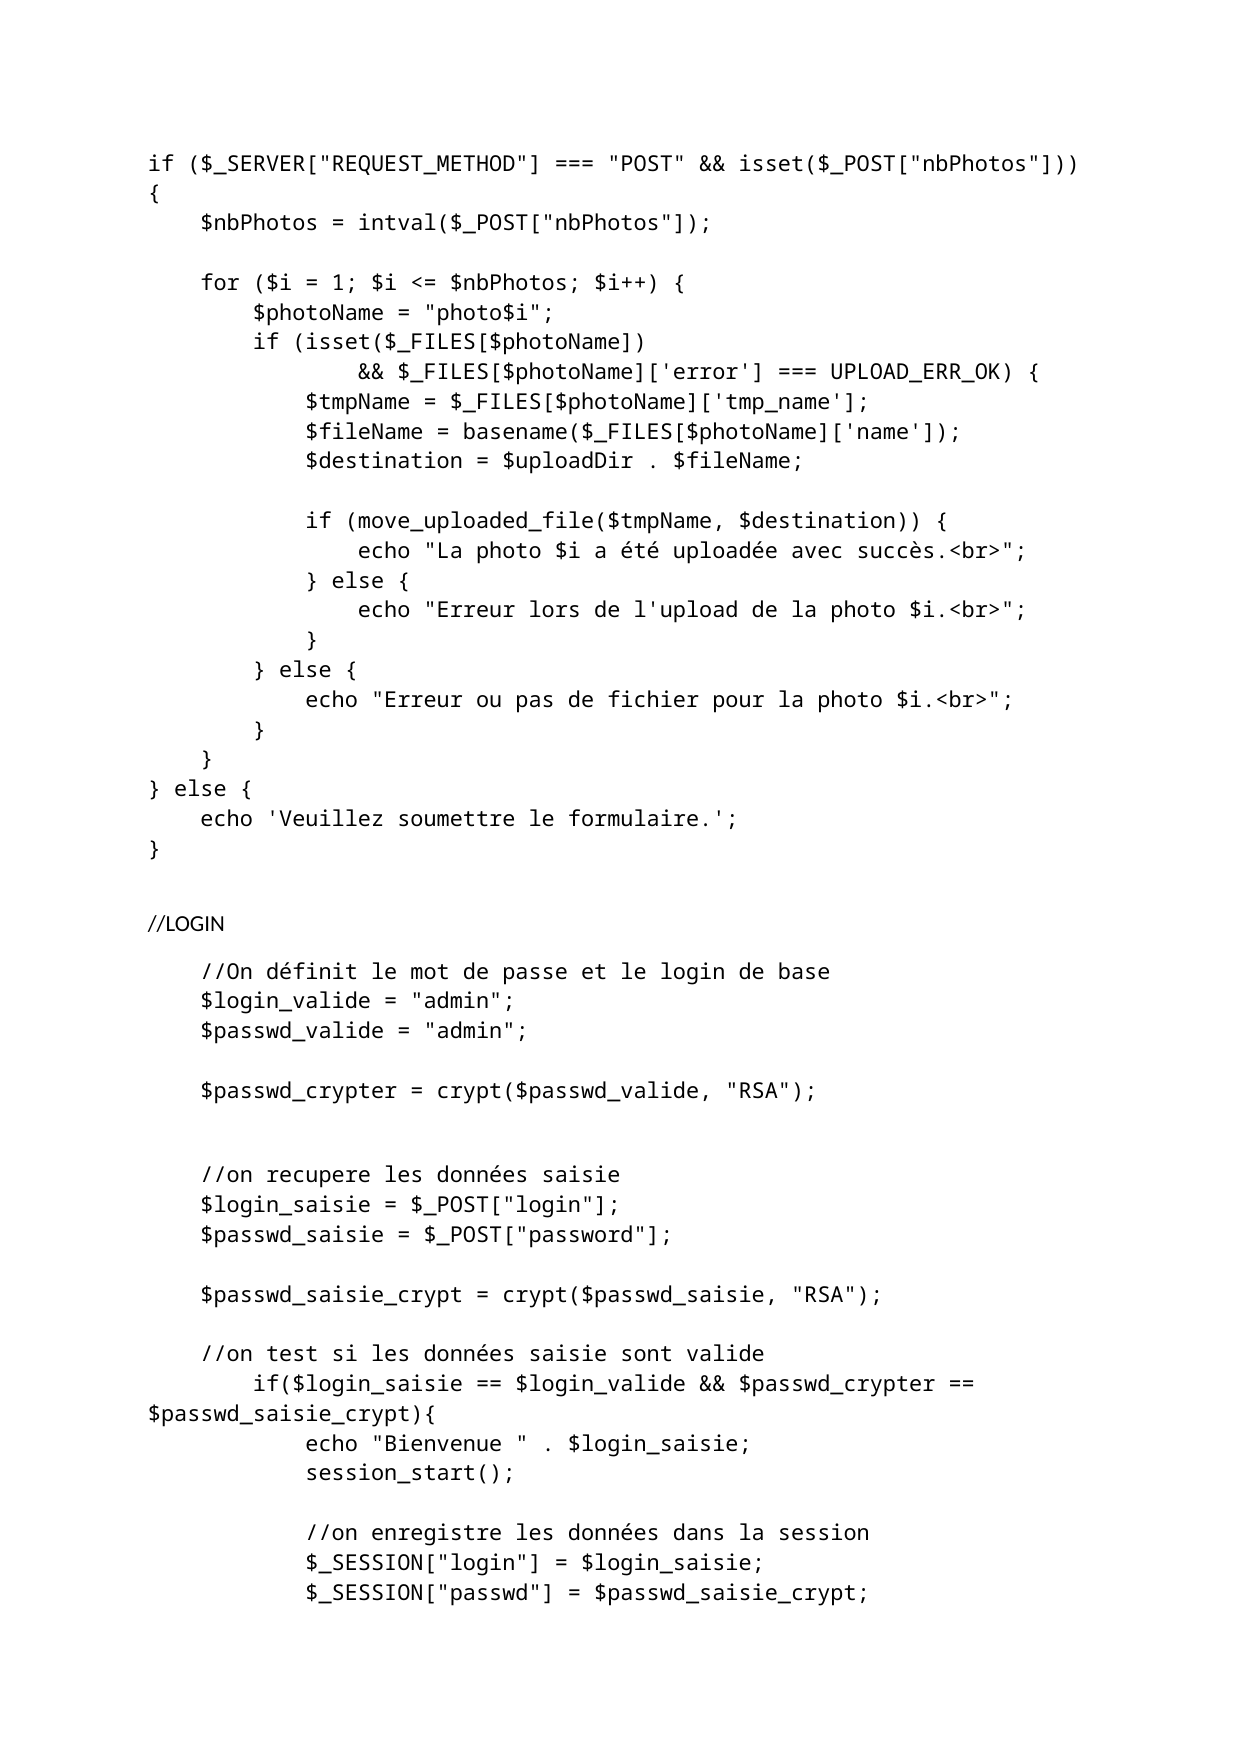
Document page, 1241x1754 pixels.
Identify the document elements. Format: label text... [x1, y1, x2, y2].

text session_start(); [148, 1457, 1093, 1487]
text if (isset($_FILES[$photoName]) [148, 326, 1093, 356]
text $tmpName = $_FILES[$photoName]['tmp_name']; [148, 386, 1093, 416]
text if($login_saisie == $login_valide && $passwd_crypter == $passwd_saisie_crypt){ [148, 1368, 1093, 1428]
text echo "La photo $i a été uploadée avec succès.<br>"; [148, 535, 1093, 565]
text } else { [148, 773, 1093, 803]
text $login_valide = "admin"; [148, 986, 1093, 1015]
text $_SESSION["login"] = $login_saisie; [148, 1547, 1093, 1577]
text //On définit le mot de passe et le login de base [148, 956, 1093, 986]
text && $_FILES[$photoName]['error'] === UPLOAD_ERR_OK) { [148, 356, 1093, 386]
text } [148, 743, 1093, 773]
text $passwd_valide = "admin"; [148, 1015, 1093, 1045]
text echo "Bienvenue " . $login_saisie; [148, 1428, 1093, 1457]
text $passwd_saisie_crypt = crypt($passwd_saisie, "RSA"); [148, 1279, 1093, 1308]
text } [148, 833, 1093, 863]
text //on recupere les données saisie [148, 1159, 1093, 1189]
text //on enregistre les données dans la session [148, 1517, 1093, 1547]
text $passwd_saisie = $_POST["password"]; [148, 1219, 1093, 1249]
text $login_saisie = $_POST["login"]; [148, 1189, 1093, 1219]
text $passwd_crypter = crypt($passwd_valide, "RSA"); [148, 1075, 1093, 1105]
text } [148, 624, 1093, 654]
text echo 'Veuillez soumettre le formulaire.'; [148, 803, 1093, 833]
text echo "Erreur ou pas de fichier pour la photo $i.<br>"; [148, 684, 1093, 714]
text if (move_uploaded_file($tmpName, $destination)) { [148, 505, 1093, 535]
text } else { [148, 654, 1093, 684]
text if ($_SERVER["REQUEST_METHOD"] === "POST" && isset($_POST["nbPhotos"])) { [148, 148, 1093, 207]
text //on test si les données saisie sont valide [148, 1338, 1093, 1368]
text } [148, 714, 1093, 743]
text $nbPhotos = intval($_POST["nbPhotos"]); [148, 207, 1093, 237]
text $destination = $uploadDir . $fileName; [148, 446, 1093, 475]
text $photoName = "photo$i"; [148, 297, 1093, 326]
text $fileName = basename($_FILES[$photoName]['name']); [148, 416, 1093, 446]
text //LOGIN [148, 909, 1093, 937]
text $_SESSION["passwd"] = $passwd_saisie_crypt; [148, 1577, 1093, 1606]
text echo "Erreur lors de l'upload de la photo $i.<br>"; [148, 594, 1093, 624]
text for ($i = 1; $i <= $nbPhotos; $i++) { [148, 267, 1093, 297]
text } else { [148, 565, 1093, 594]
